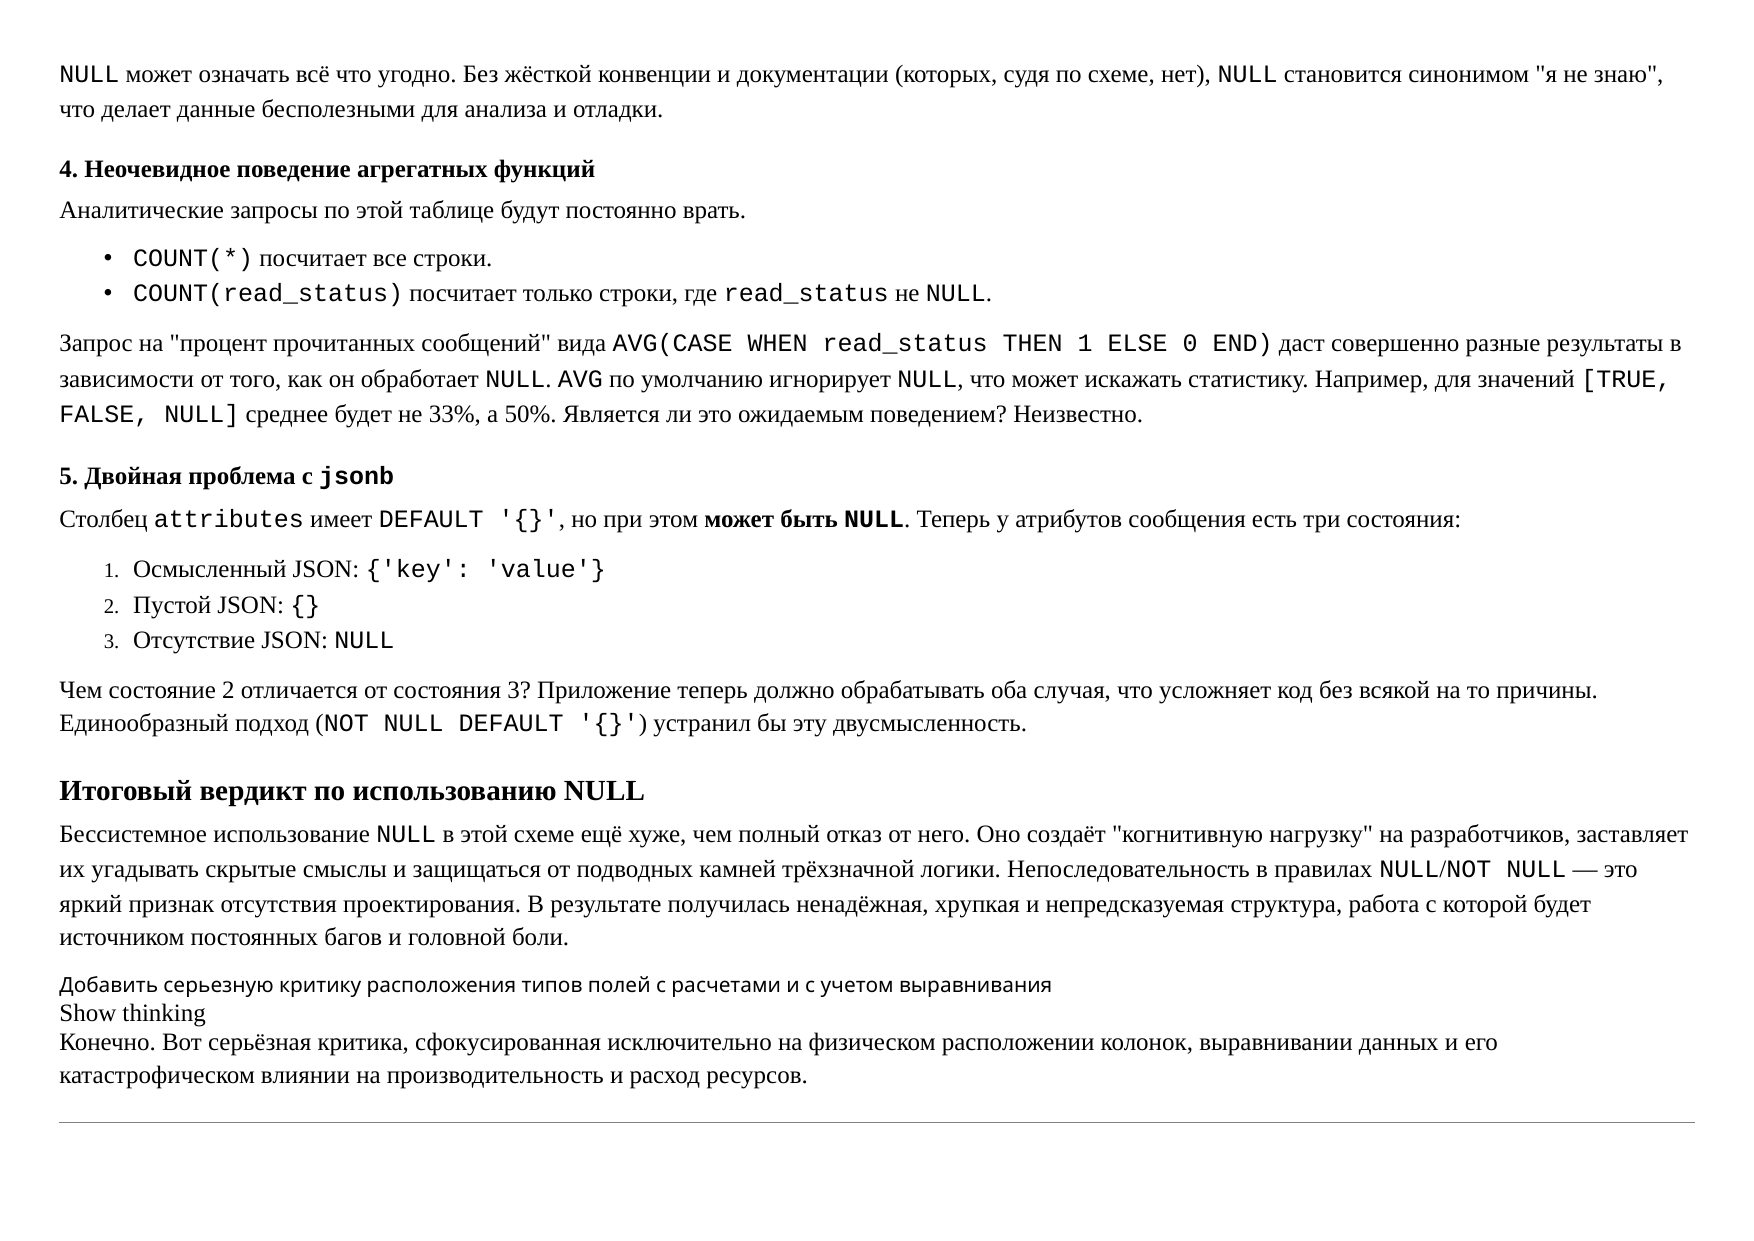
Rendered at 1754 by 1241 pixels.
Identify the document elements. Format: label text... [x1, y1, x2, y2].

list Осмысленный JSON: {'key': 'value'} [103, 554, 1695, 585]
text Конечно. Вот серьёзная критика, сфокусированная исключительно на физическом расположении колонок, выравнивании данных и его катастрофическом влиянии на производительность и расход ресурсов. [59, 1027, 1695, 1089]
subtitle 4. Неочевидное поведение агрегатных функций [59, 154, 1695, 183]
text Добавить серьезную критику расположения типов полей с расчетами и с учетом выравнивания [59, 970, 1695, 998]
subtitle 5. Двойная проблема с jsonb [59, 461, 1695, 492]
list COUNT(read_status) посчитает только строки, где read_status не NULL. [103, 278, 1695, 309]
text NULL может означать всё что угодно. Без жёсткой конвенции и документации (которых, судя по схеме, нет), NULL становится синонимом "я не знаю", что делает данные бесполезными для анализа и отладки. [59, 59, 1695, 123]
subtitle Итоговый вердикт по использованию NULL [59, 773, 1695, 807]
text Столбец attributes имеет DEFAULT '{}', но при этом может быть NULL. Теперь у атрибутов сообщения есть три состояния: [59, 504, 1695, 535]
list Отсутствие JSON: NULL [103, 625, 1695, 656]
text Бессистемное использование NULL в этой схеме ещё хуже, чем полный отказ от него. Оно создаёт "когнитивную нагрузку" на разработчиков, заставляет их угадывать скрытые смыслы и защищаться от подводных камней трёхзначной логики. Непоследовательность в правилах NULL/NOT NULL — это яркий признак отсутствия проектирования. В результате получилась ненадёжная, хрупкая и непредсказуемая структура, работа с которой будет источником постоянных багов и головной боли. [59, 819, 1695, 951]
text Аналитические запросы по этой таблице будут постоянно врать. [59, 196, 1695, 224]
text Show thinking [59, 998, 1695, 1027]
text Чем состояние 2 отличается от состояния 3? Приложение теперь должно обрабатывать оба случая, что усложняет код без всякой на то причины. Единообразный подход (NOT NULL DEFAULT '{}') устранил бы эту двусмысленность. [59, 675, 1695, 739]
list COUNT(*) посчитает все строки. [103, 243, 1695, 274]
text Запрос на "процент прочитанных сообщений" вида AVG(CASE WHEN read_status THEN 1 ELSE 0 END) даст совершенно разные результаты в зависимости от того, как он обработает NULL. AVG по умолчанию игнорирует NULL, что может искажать статистику. Например, для значений [TRUE, FALSE, NULL] среднее будет не 33%, а 50%. Является ли это ожидаемым поведением? Неизвестно. [59, 328, 1695, 429]
list Пустой JSON: {} [103, 590, 1695, 621]
